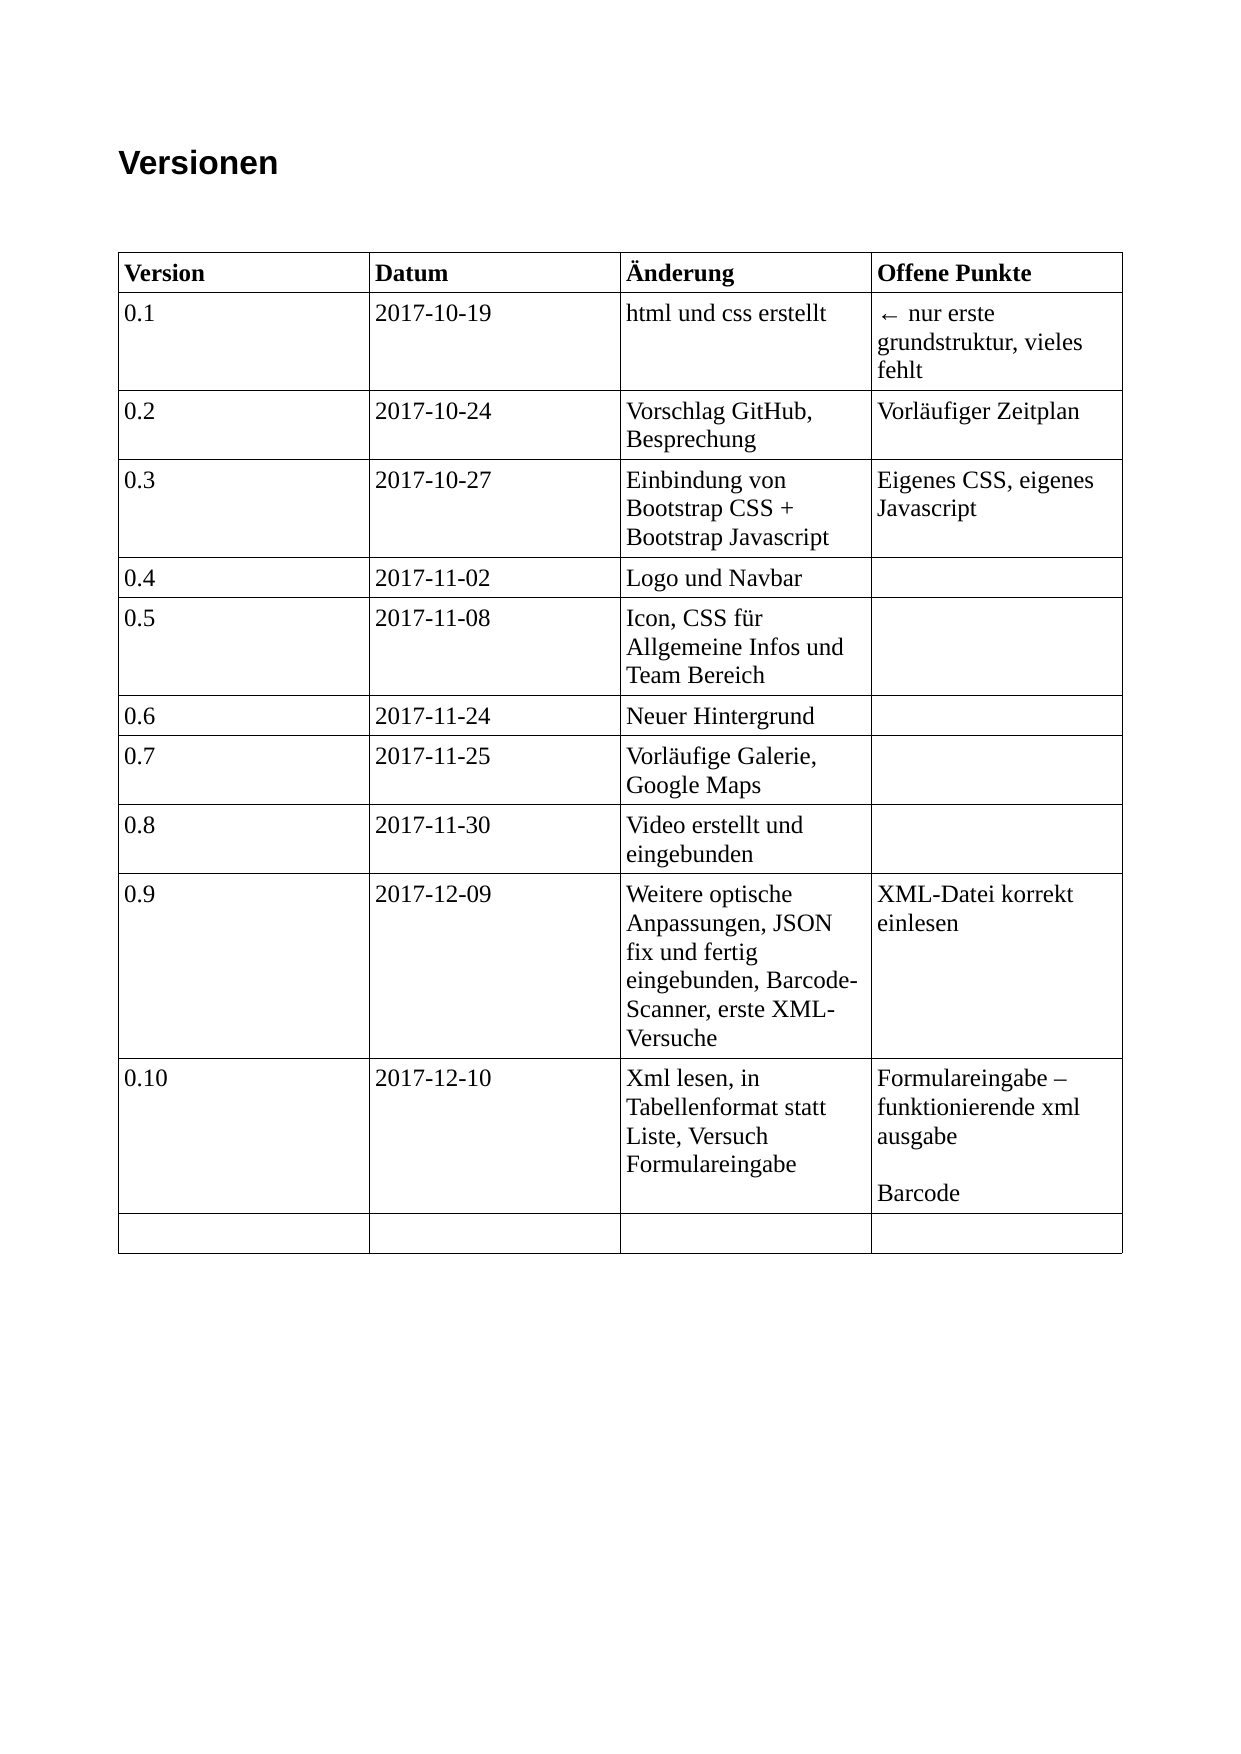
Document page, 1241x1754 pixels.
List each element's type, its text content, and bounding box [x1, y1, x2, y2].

table_cell Vorläufiger Zeitplan [872, 391, 1122, 459]
table_cell [872, 696, 1122, 735]
table_cell Einbindung von Bootstrap CSS + Bootstrap Javascript [621, 460, 871, 557]
table_header Version [119, 253, 369, 292]
table_cell Formulareingabe – funktionierende xml ausgabe Barcode [872, 1059, 1122, 1213]
table_cell 0.10 [119, 1059, 369, 1213]
table_cell [872, 805, 1122, 873]
table_cell 2017-10-19 [370, 293, 620, 390]
table_cell 0.1 [119, 293, 369, 390]
table_cell 2017-11-24 [370, 696, 620, 735]
table_cell Xml lesen, in Tabellenformat statt Liste, Versuch Formulareingabe [621, 1059, 871, 1213]
table_cell ← nur erste grundstruktur, vieles fehlt [872, 293, 1122, 390]
table_cell Vorläufige Galerie, Google Maps [621, 736, 871, 804]
table_cell [621, 1214, 871, 1253]
table_cell Vorschlag GitHub, Besprechung [621, 391, 871, 459]
table_cell 2017-12-10 [370, 1059, 620, 1213]
table_cell Logo und Navbar [621, 558, 871, 597]
table_cell [872, 558, 1122, 597]
table_cell Video erstellt und eingebunden [621, 805, 871, 873]
table_cell 0.7 [119, 736, 369, 804]
subtitle Versionen [118, 143, 1122, 182]
table_cell [872, 736, 1122, 804]
table_cell 0.3 [119, 460, 369, 557]
table_cell Neuer Hintergrund [621, 696, 871, 735]
table_header Änderung [621, 253, 871, 292]
table_cell Eigenes CSS, eigenes Javascript [872, 460, 1122, 557]
table_cell 2017-10-24 [370, 391, 620, 459]
table_cell 2017-12-09 [370, 874, 620, 1057]
table_cell Icon, CSS für Allgemeine Infos und Team Bereich [621, 598, 871, 695]
table_cell 0.5 [119, 598, 369, 695]
table_cell Weitere optische Anpassungen, JSON fix und fertig eingebunden, Barcode-Scanner, erste XML-Versuche [621, 874, 871, 1057]
table_header Datum [370, 253, 620, 292]
table_cell 0.4 [119, 558, 369, 597]
table_cell 2017-10-27 [370, 460, 620, 557]
table_cell [370, 1214, 620, 1253]
table_cell 0.8 [119, 805, 369, 873]
table_cell html und css erstellt [621, 293, 871, 390]
table_cell 2017-11-02 [370, 558, 620, 597]
table_cell 2017-11-30 [370, 805, 620, 873]
table_header Offene Punkte [872, 253, 1122, 292]
table_cell 2017-11-25 [370, 736, 620, 804]
table_cell 0.6 [119, 696, 369, 735]
table_cell 0.2 [119, 391, 369, 459]
table_cell [119, 1214, 369, 1253]
table_cell 0.9 [119, 874, 369, 1057]
table_cell [872, 598, 1122, 695]
table_cell 2017-11-08 [370, 598, 620, 695]
table_cell [872, 1214, 1122, 1253]
table_cell XML-Datei korrekt einlesen [872, 874, 1122, 1057]
